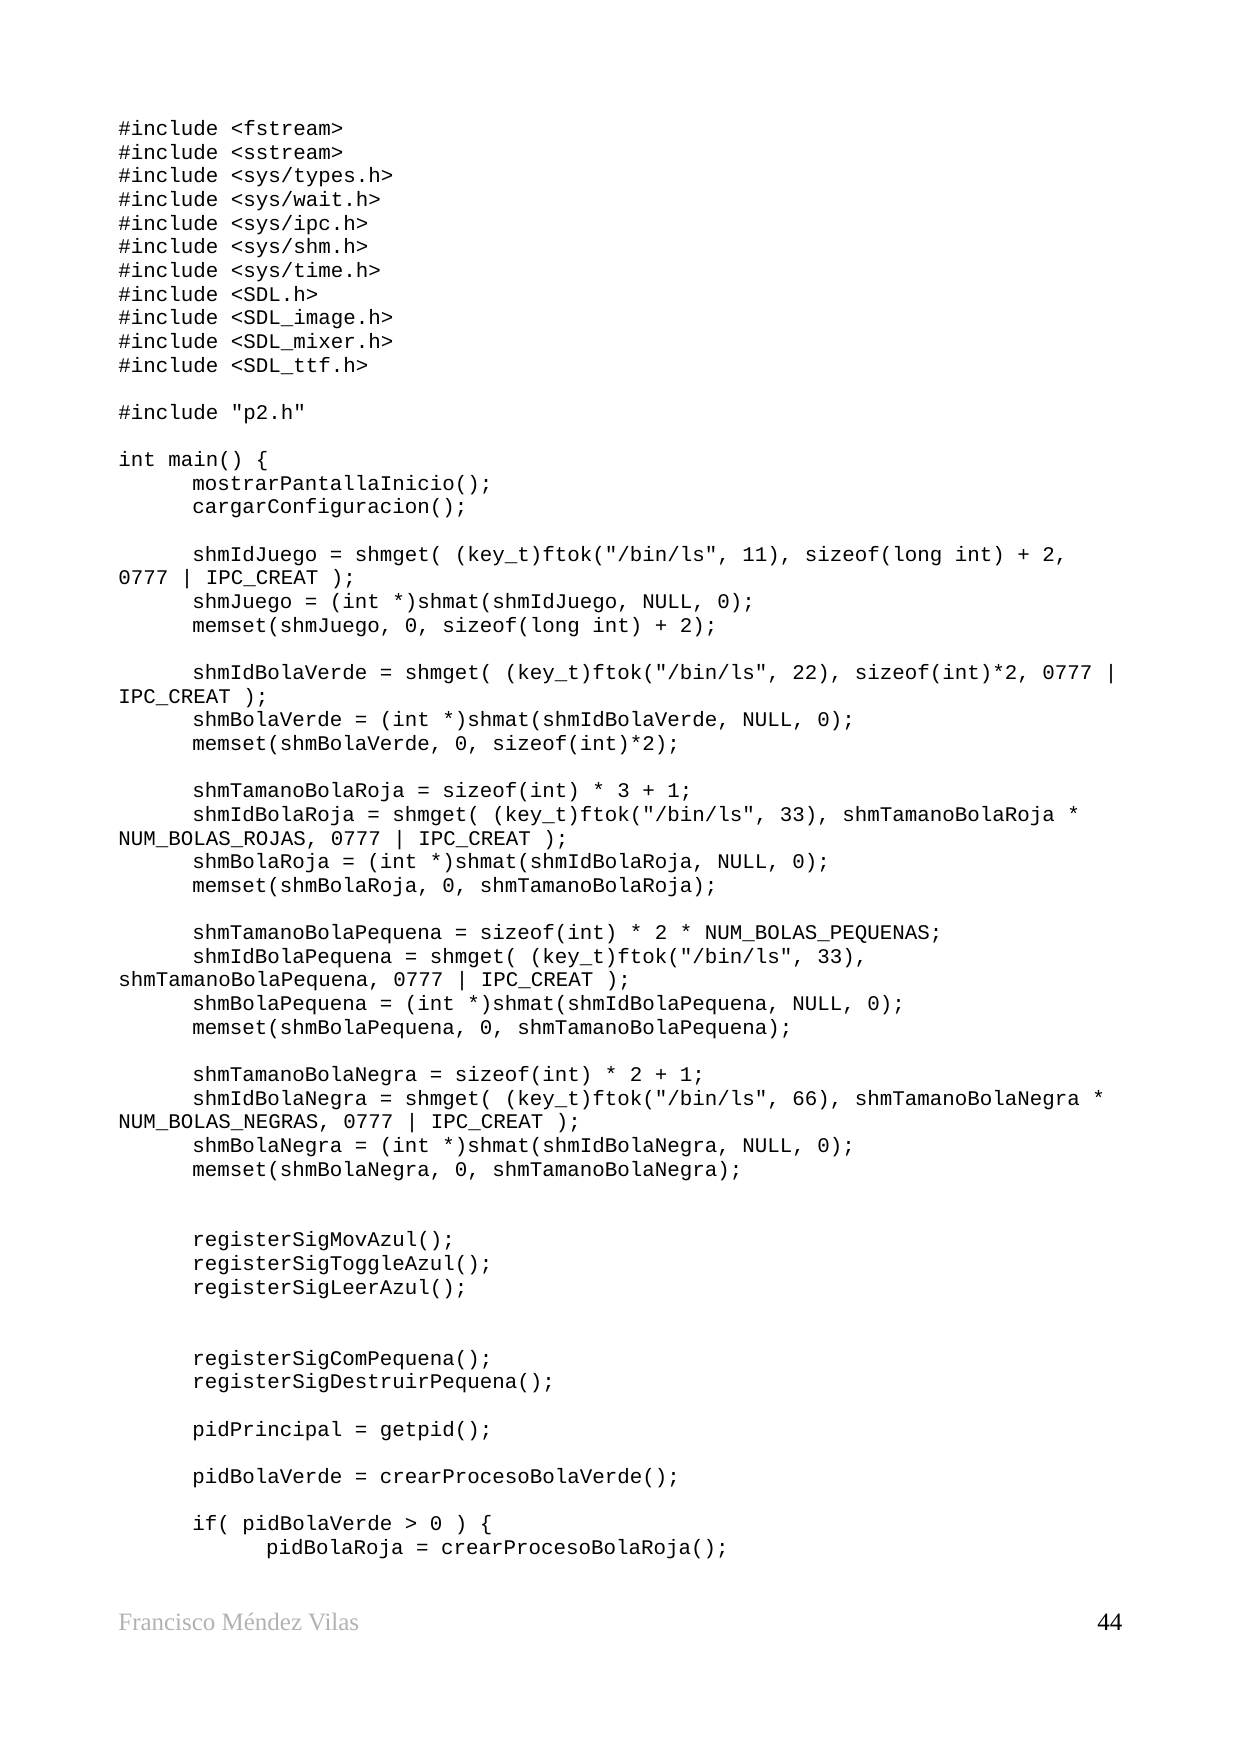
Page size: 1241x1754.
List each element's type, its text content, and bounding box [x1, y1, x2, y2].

text shmIdBolaVerde = shmget( (key_t)ftok("/bin/ls", 22), sizeof(int)*2, 0777 | IPC_CREAT ); [118, 662, 1122, 709]
text shmBolaRoja = (int *)shmat(shmIdBolaRoja, NULL, 0); [118, 851, 1122, 875]
text int main() { [118, 449, 1122, 473]
text #include <sys/wait.h> [118, 189, 1122, 213]
text #include <sys/ipc.h> [118, 213, 1122, 236]
text #include <SDL_mixer.h> [118, 331, 1122, 354]
text registerSigComPequena(); [118, 1348, 1122, 1371]
text #include "p2.h" [118, 402, 1122, 426]
text shmTamanoBolaRoja = sizeof(int) * 3 + 1; [118, 780, 1122, 804]
text #include <SDL_image.h> [118, 307, 1122, 331]
text #include <fstream> [118, 118, 1122, 142]
text shmTamanoBolaPequena = sizeof(int) * 2 * NUM_BOLAS_PEQUENAS; [118, 922, 1122, 946]
text pidBolaVerde = crearProcesoBolaVerde(); [118, 1466, 1122, 1489]
text shmJuego = (int *)shmat(shmIdJuego, NULL, 0); [118, 591, 1122, 615]
text #include <SDL.h> [118, 284, 1122, 307]
text pidBolaRoja = crearProcesoBolaRoja(); [118, 1537, 1122, 1561]
text shmIdJuego = shmget( (key_t)ftok("/bin/ls", 11), sizeof(long int) + 2, 0777 | IPC_CREAT ); [118, 544, 1122, 591]
text mostrarPantallaInicio(); [118, 473, 1122, 496]
text if( pidBolaVerde > 0 ) { [118, 1513, 1122, 1537]
text registerSigMovAzul(); [118, 1229, 1122, 1253]
text memset(shmBolaPequena, 0, shmTamanoBolaPequena); [118, 1017, 1122, 1040]
text shmIdBolaRoja = shmget( (key_t)ftok("/bin/ls", 33), shmTamanoBolaRoja * NUM_BOLAS_ROJAS, 0777 | IPC_CREAT ); [118, 804, 1122, 851]
text shmBolaNegra = (int *)shmat(shmIdBolaNegra, NULL, 0); [118, 1135, 1122, 1158]
text shmIdBolaNegra = shmget( (key_t)ftok("/bin/ls", 66), shmTamanoBolaNegra * NUM_BOLAS_NEGRAS, 0777 | IPC_CREAT ); [118, 1088, 1122, 1135]
text shmIdBolaPequena = shmget( (key_t)ftok("/bin/ls", 33), shmTamanoBolaPequena, 0777 | IPC_CREAT ); [118, 946, 1122, 993]
text memset(shmBolaVerde, 0, sizeof(int)*2); [118, 733, 1122, 757]
text memset(shmJuego, 0, sizeof(long int) + 2); [118, 615, 1122, 638]
text shmBolaVerde = (int *)shmat(shmIdBolaVerde, NULL, 0); [118, 709, 1122, 733]
text registerSigDestruirPequena(); [118, 1371, 1122, 1395]
text registerSigToggleAzul(); [118, 1253, 1122, 1277]
text #include <sys/shm.h> [118, 236, 1122, 260]
text cargarConfiguracion(); [118, 496, 1122, 520]
text shmTamanoBolaNegra = sizeof(int) * 2 + 1; [118, 1064, 1122, 1088]
text memset(shmBolaRoja, 0, shmTamanoBolaRoja); [118, 875, 1122, 898]
text registerSigLeerAzul(); [118, 1277, 1122, 1300]
text memset(shmBolaNegra, 0, shmTamanoBolaNegra); [118, 1158, 1122, 1182]
text shmBolaPequena = (int *)shmat(shmIdBolaPequena, NULL, 0); [118, 993, 1122, 1017]
text #include <sys/types.h> [118, 165, 1122, 189]
text pidPrincipal = getpid(); [118, 1419, 1122, 1442]
text #include <sstream> [118, 142, 1122, 165]
text #include <sys/time.h> [118, 260, 1122, 284]
text #include <SDL_ttf.h> [118, 354, 1122, 378]
